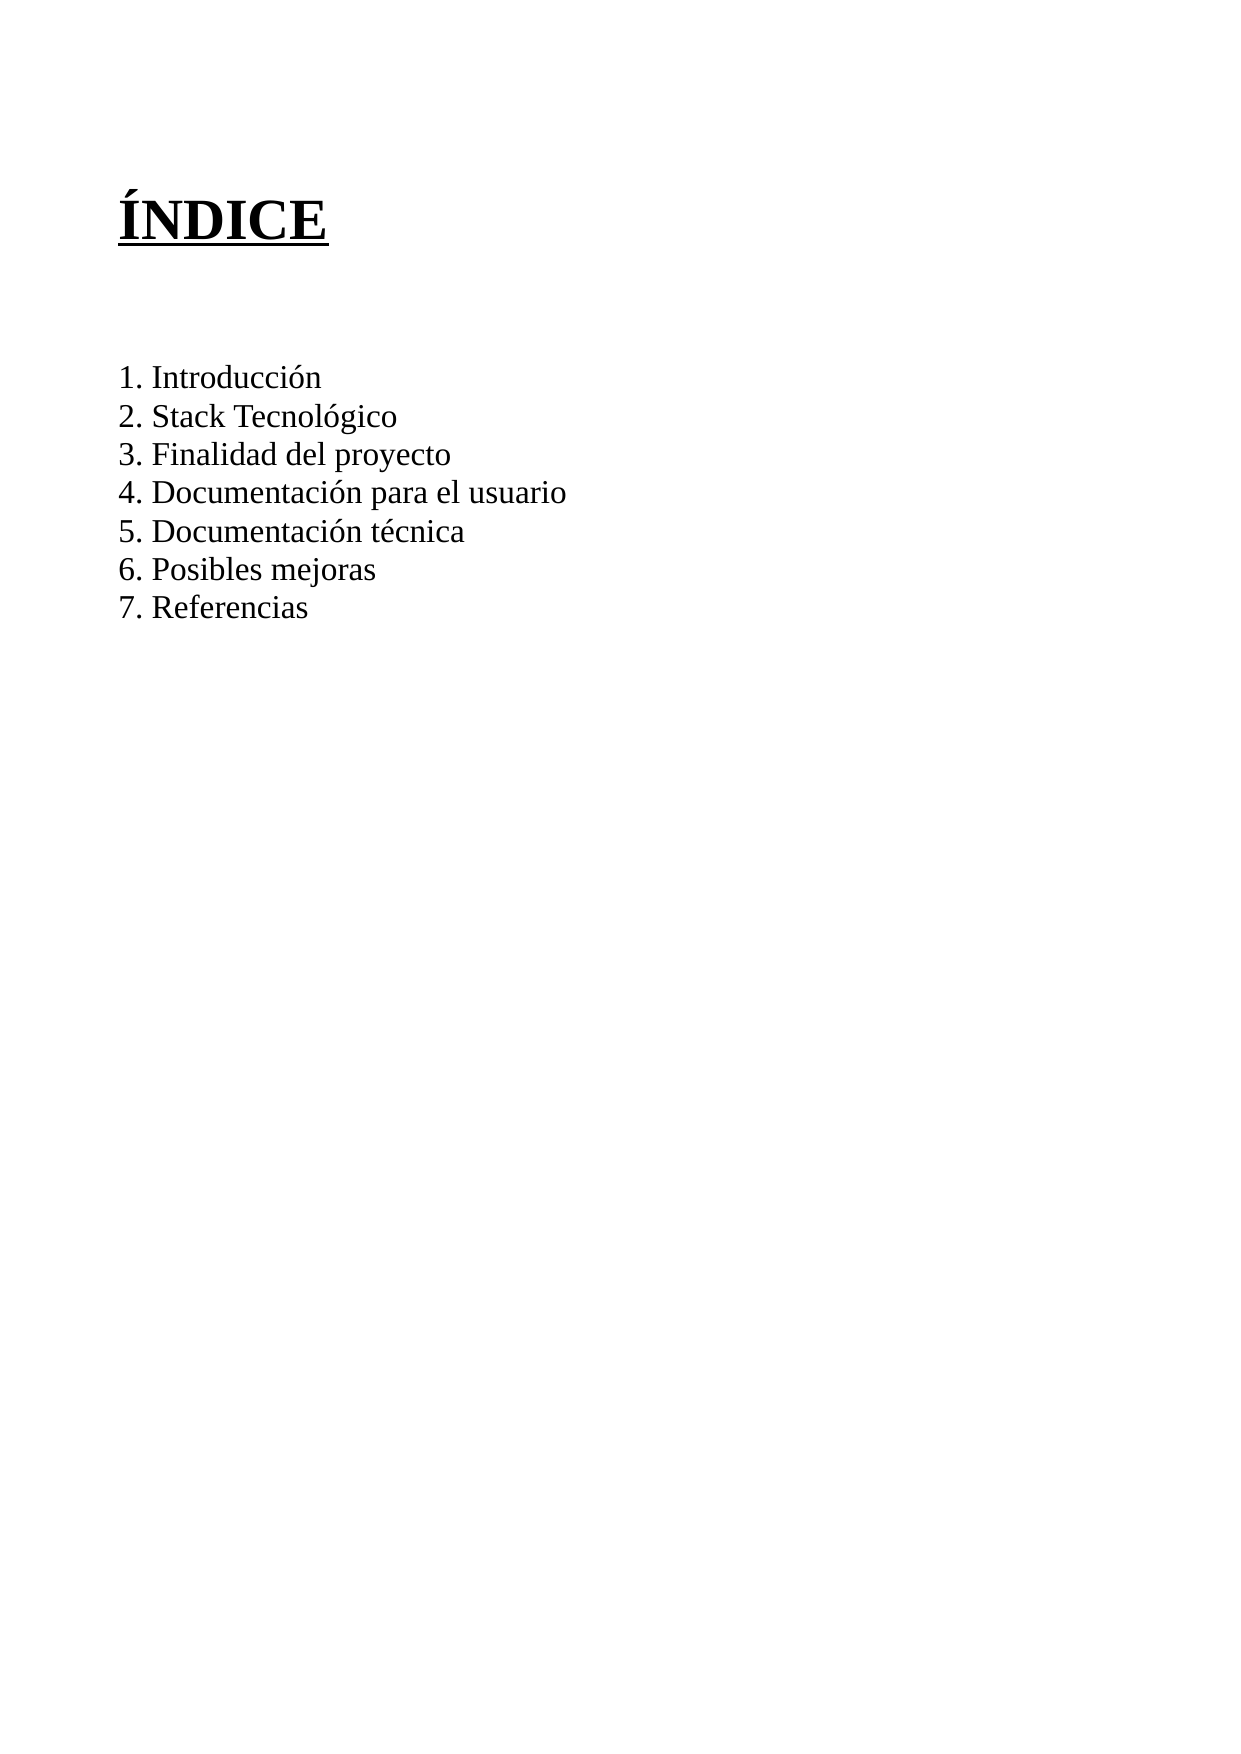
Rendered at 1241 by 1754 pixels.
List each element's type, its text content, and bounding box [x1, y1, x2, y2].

text 7. Referencias [118, 588, 1122, 626]
text 5. Documentación técnica [118, 511, 1122, 549]
text ÍNDICE [118, 185, 1122, 252]
text 3. Finalidad del proyecto [118, 434, 1122, 473]
text 1. Introducción [118, 358, 1122, 396]
text 2. Stack Tecnológico [118, 396, 1122, 434]
text 6. Posibles mejoras [118, 549, 1122, 588]
text 4. Documentación para el usuario [118, 473, 1122, 511]
